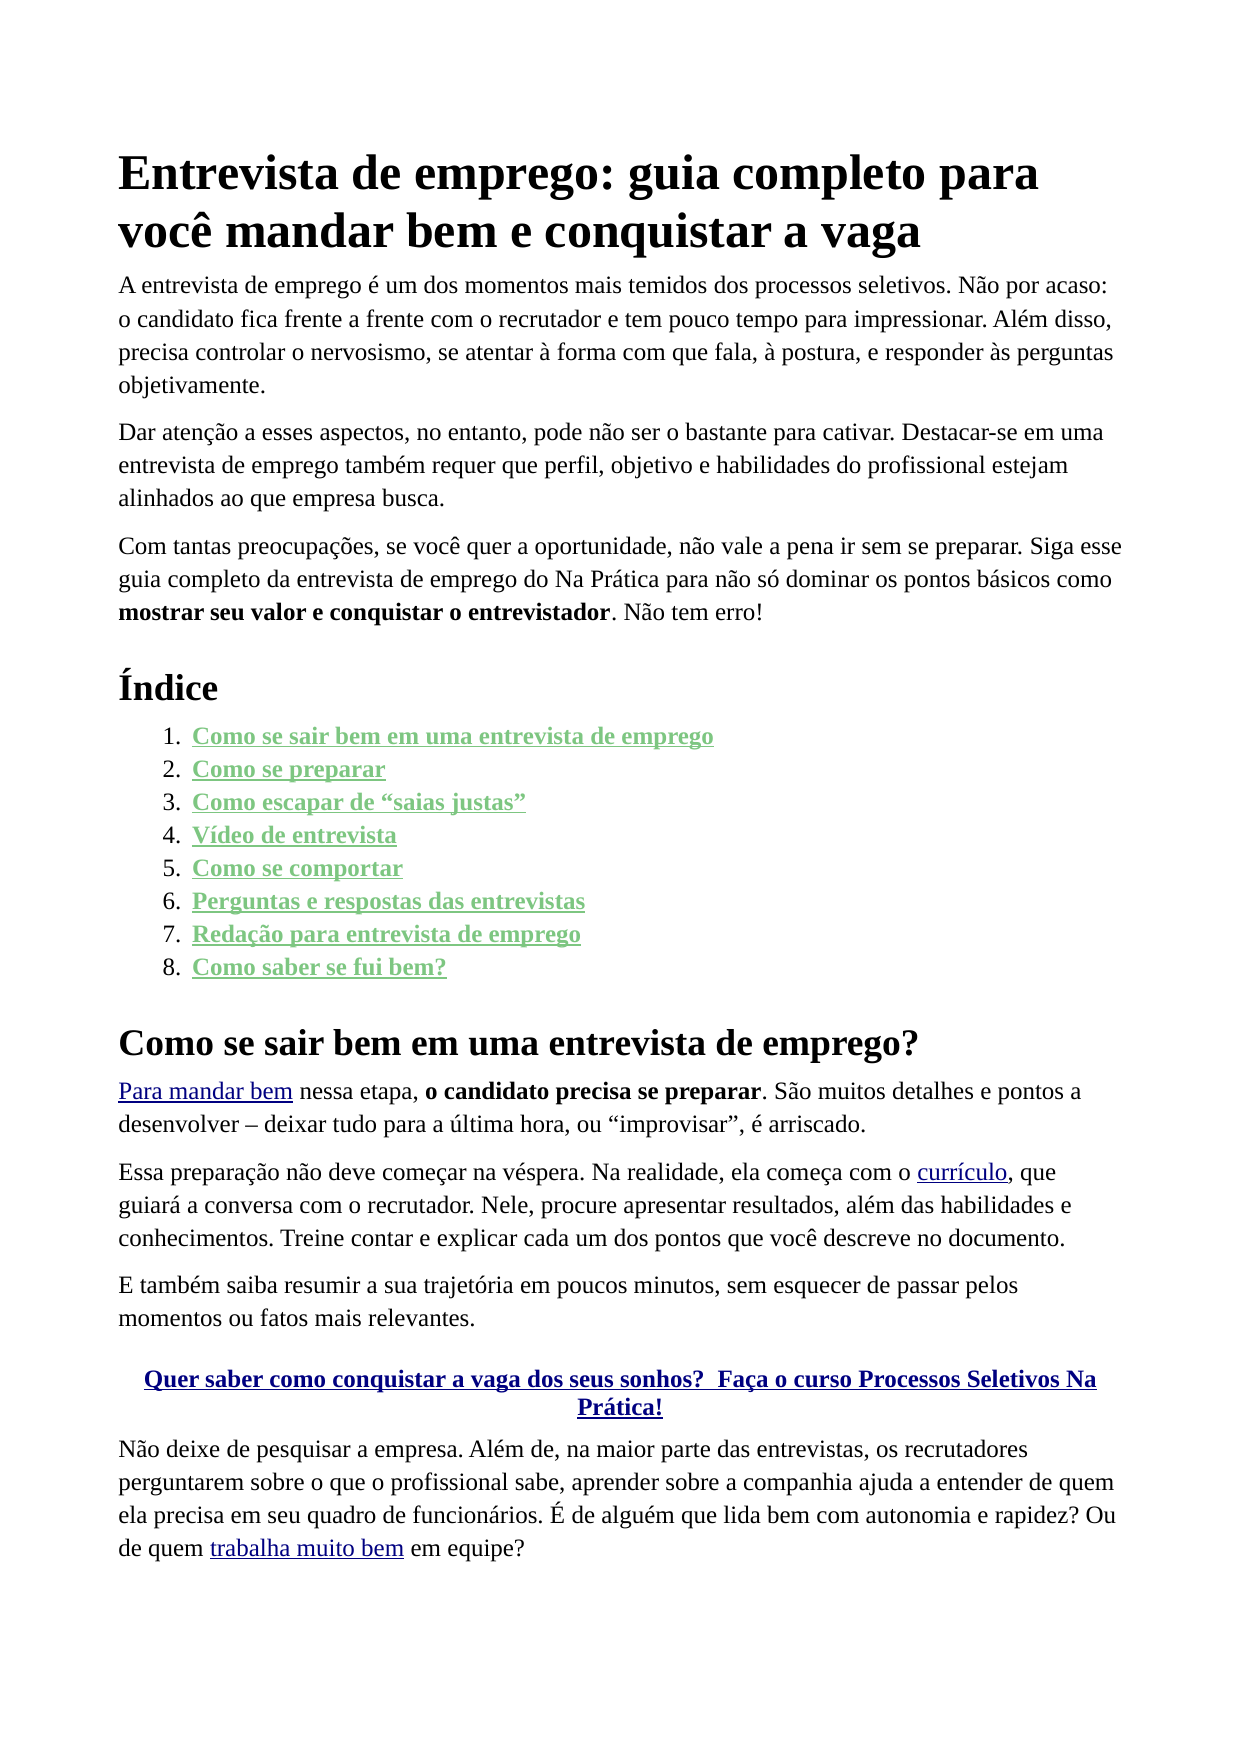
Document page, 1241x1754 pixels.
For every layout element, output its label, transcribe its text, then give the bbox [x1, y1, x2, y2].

list Como se comportar [162, 853, 1122, 882]
list Vídeo de entrevista [162, 820, 1122, 849]
list Como escapar de “saias justas” [162, 787, 1122, 816]
text Essa preparação não deve começar na véspera. Na realidade, ela começa com o currículo, que guiará a conversa com o recrutador. Nele, procure apresentar resultados, além das habilidades e conhecimentos. Treine contar e explicar cada um dos pontos que você descreve no documento. [118, 1157, 1122, 1252]
list Como se preparar [162, 754, 1122, 783]
list Como se sair bem em uma entrevista de emprego [162, 721, 1122, 750]
text Não deixe de pesquisar a empresa. Além de, na maior parte das entrevistas, os recrutadores perguntarem sobre o que o profissional sabe, aprender sobre a companhia ajuda a entender de quem ela precisa em seu quadro de funcionários. É de alguém que lida bem com autonomia e rapidez? Ou de quem trabalha muito bem em equipe? [118, 1434, 1122, 1561]
list Perguntas e respostas das entrevistas [162, 886, 1122, 915]
text Dar atenção a esses aspectos, no entanto, pode não ser o bastante para cativar. Destacar-se em uma entrevista de emprego também requer que perfil, objetivo e habilidades do profissional estejam alinhados ao que empresa busca. [118, 417, 1122, 512]
list Como saber se fui bem? [162, 952, 1122, 981]
subtitle Entrevista de emprego: guia completo para você mandar bem e conquistar a vaga [118, 143, 1122, 258]
text A entrevista de emprego é um dos momentos mais temidos dos processos seletivos. Não por acaso: o candidato fica frente a frente com o recrutador e tem pouco tempo para impressionar. Além disso, precisa controlar o nervosismo, se atentar à forma com que fala, à postura, e responder às perguntas objetivamente. [118, 271, 1122, 398]
subtitle Quer saber como conquistar a vaga dos seus sonhos? Faça o curso Processos Seletivos Na Prática! [118, 1364, 1122, 1421]
subtitle Índice [118, 665, 1122, 708]
text Com tantas preocupações, se você quer a oportunidade, não vale a pena ir sem se preparar. Siga esse guia completo da entrevista de emprego do Na Prática para não só dominar os pontos básicos como mostrar seu valor e conquistar o entrevistador. Não tem erro! [118, 531, 1122, 626]
text Para mandar bem nessa etapa, o candidato precisa se preparar. São muitos detalhes e pontos a desenvolver – deixar tudo para a última hora, ou “improvisar”, é arriscado. [118, 1076, 1122, 1138]
list Redação para entrevista de emprego [162, 919, 1122, 948]
text E também saiba resumir a sua trajetória em poucos minutos, sem esquecer de passar pelos momentos ou fatos mais relevantes. [118, 1271, 1122, 1332]
subtitle Como se sair bem em uma entrevista de emprego? [118, 1021, 1122, 1064]
